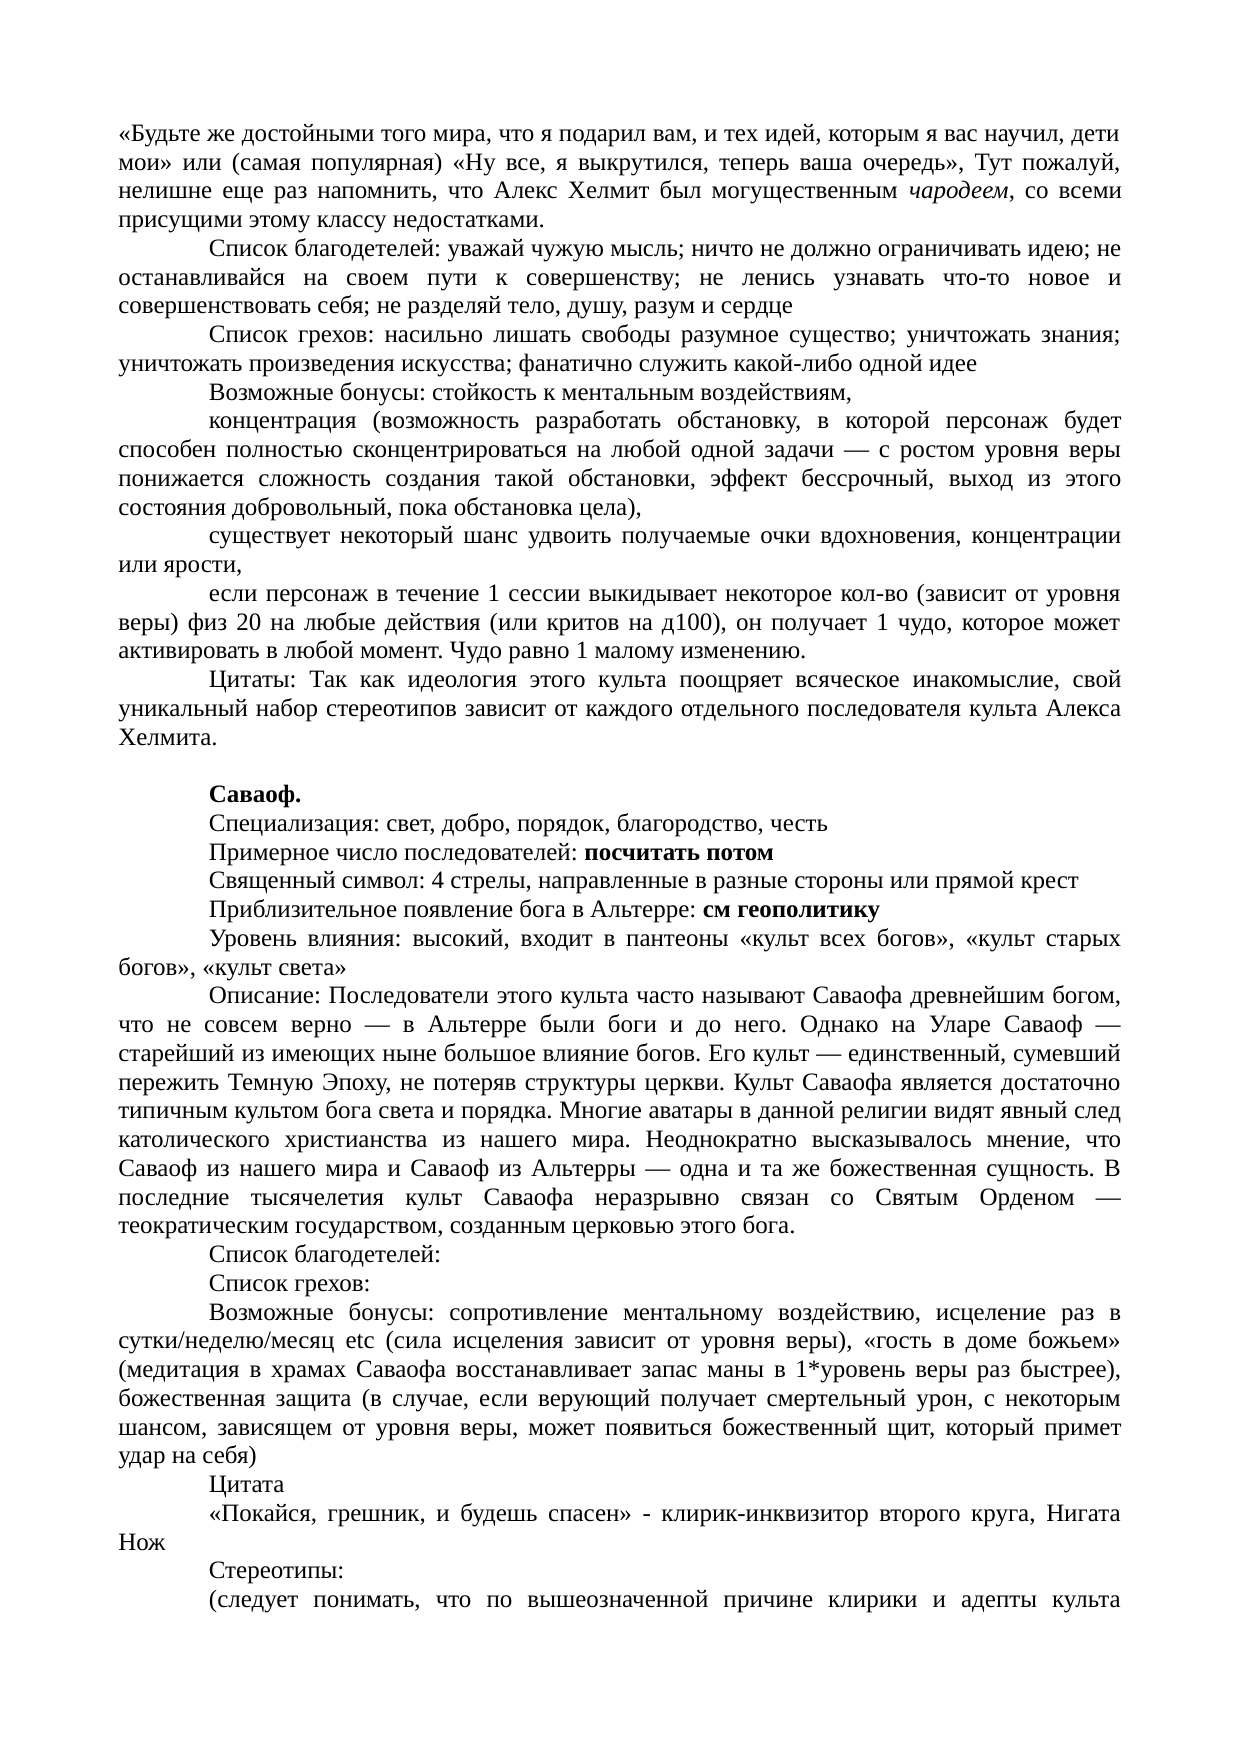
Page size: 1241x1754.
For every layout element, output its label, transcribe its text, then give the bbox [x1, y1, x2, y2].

text (следует понимать, что по вышеозначенной причине клирики и адепты культа [118, 1584, 1122, 1613]
text Список грехов: [118, 1268, 1122, 1297]
text «Будьте же достойными того мира, что я подарил вам, и тех идей, которым я вас научил, дети мои» или (самая популярная) «Ну все, я выкрутился, теперь ваша очередь», Тут пожалуй, нелишне еще раз напомнить, что Алекс Хелмит был могущественным чародеем, со всеми присущими этому классу недостатками. [118, 118, 1122, 233]
text Список благодетелей: [118, 1239, 1122, 1268]
text Саваоф. [118, 779, 1122, 808]
text Цитаты: Так как идеология этого культа поощряет всяческое инакомыслие, свой уникальный набор стереотипов зависит от каждого отдельного последователя культа Алекса Хелмита. [118, 664, 1122, 751]
text существует некоторый шанс удвоить получаемые очки вдохновения, концентрации или ярости, [118, 521, 1122, 578]
text «Покайся, грешник, и будешь спасен» - клирик-инквизитор второго круга, Нигата Нож [118, 1498, 1122, 1556]
text Описание: Последователи этого культа часто называют Саваофа древнейшим богом, что не совсем верно — в Альтерре были боги и до него. Однако на Уларе Саваоф — старейший из имеющих ныне большое влияние богов. Его культ — единственный, сумевший пережить Темную Эпоху, не потеряв структуры церкви. Культ Саваофа является достаточно типичным культом бога света и порядка. Многие аватары в данной религии видят явный след католического христианства из нашего мира. Неоднократно высказывалось мнение, что Саваоф из нашего мира и Саваоф из Альтерры — одна и та же божественная сущность. В последние тысячелетия культ Саваофа неразрывно связан со Святым Орденом — теократическим государством, созданным церковью этого бога. [118, 981, 1122, 1239]
text Список благодетелей: уважай чужую мысль; ничто не должно ограничивать идею; не останавливайся на своем пути к совершенству; не ленись узнавать что-то новое и совершенствовать себя; не разделяй тело, душу, разум и сердце [118, 233, 1122, 319]
text Священный символ: 4 стрелы, направленные в разные стороны или прямой крест [118, 866, 1122, 894]
text Возможные бонусы: стойкость к ментальным воздействиям, [118, 377, 1122, 406]
text Стереотипы: [118, 1556, 1122, 1584]
text концентрация (возможность разработать обстановку, в которой персонаж будет способен полностью сконцентрироваться на любой одной задачи — с ростом уровня веры понижается сложность создания такой обстановки, эффект бессрочный, выход из этого состояния добровольный, пока обстановка цела), [118, 406, 1122, 521]
text Примерное число последователей: посчитать потом [118, 837, 1122, 866]
text если персонаж в течение 1 сессии выкидывает некоторое кол-во (зависит от уровня веры) физ 20 на любые действия (или критов на д100), он получает 1 чудо, которое может активировать в любой момент. Чудо равно 1 малому изменению. [118, 578, 1122, 664]
text Уровень влияния: высокий, входит в пантеоны «культ всех богов», «культ старых богов», «культ света» [118, 923, 1122, 981]
text Возможные бонусы: сопротивление ментальному воздействию, исцеление раз в сутки/неделю/месяц etc (сила исцеления зависит от уровня веры), «гость в доме божьем» (медитация в храмах Саваофа восстанавливает запас маны в 1*уровень веры раз быстрее), божественная защита (в случае, если верующий получает смертельный урон, с некоторым шансом, зависящем от уровня веры, может появиться божественный щит, который примет удар на себя) [118, 1297, 1122, 1469]
text Список грехов: насильно лишать свободы разумное существо; уничтожать знания; уничтожать произведения искусства; фанатично служить какой-либо одной идее [118, 319, 1122, 377]
text Цитата [118, 1469, 1122, 1498]
text Приблизительное появление бога в Альтерре: см геополитику [118, 894, 1122, 923]
text Специализация: свет, добро, порядок, благородство, честь [118, 808, 1122, 837]
